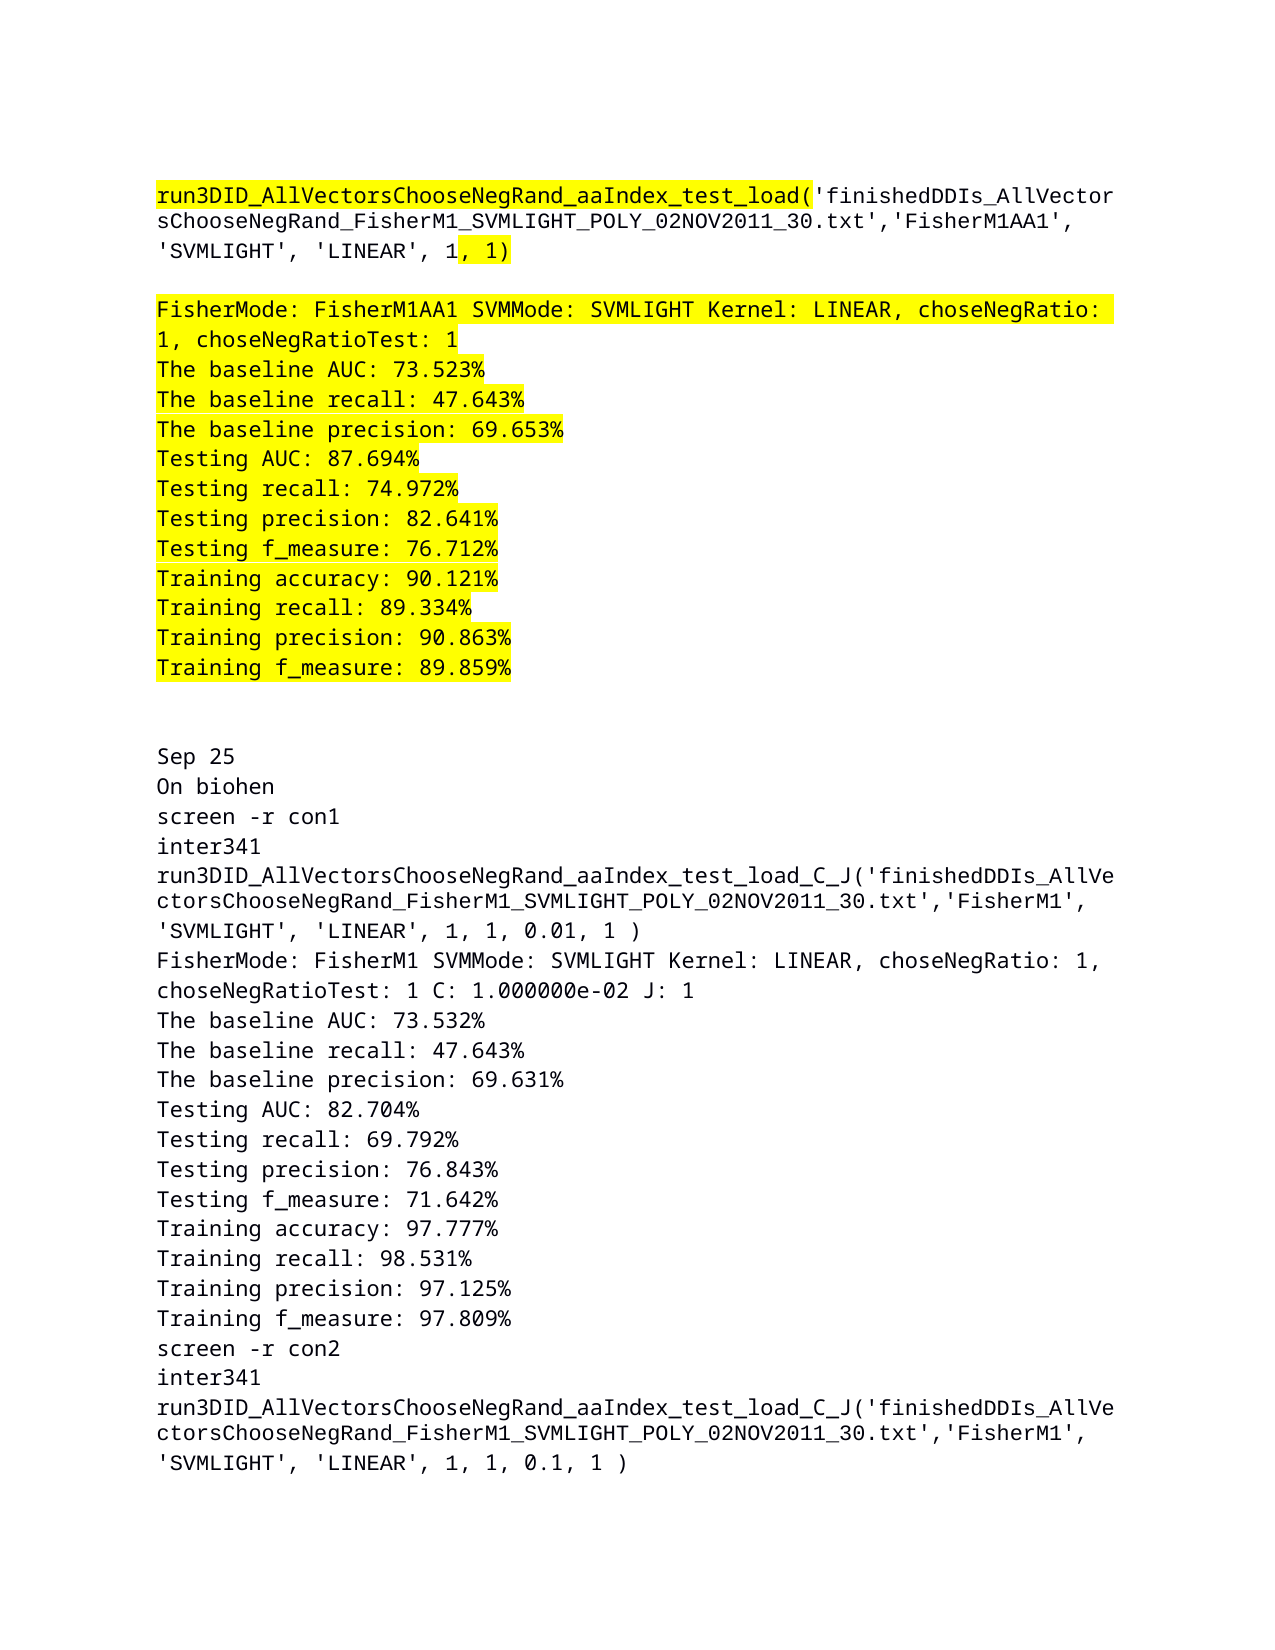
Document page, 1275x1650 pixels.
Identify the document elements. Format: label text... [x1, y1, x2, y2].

text inter341 [156, 1362, 1118, 1392]
text Training precision: 97.125% [156, 1273, 1118, 1303]
text Training accuracy: 97.777% [156, 1213, 1118, 1243]
text screen -r con1 [156, 801, 1118, 831]
text Testing AUC: 82.704% [156, 1094, 1118, 1124]
text The baseline recall: 47.643% [156, 1034, 1118, 1064]
text Testing recall: 69.792% [156, 1124, 1118, 1154]
text FisherMode: FisherM1 SVMMode: SVMLIGHT Kernel: LINEAR, choseNegRatio: 1, choseNegRatioTest: 1 C: 1.000000e-02 J: 1 [156, 945, 1118, 1005]
text run3DID_AllVectorsChooseNegRand_aaIndex_test_load_C_J('finishedDDIs_AllVectorsChooseNegRand_FisherM1_SVMLIGHT_POLY_02NOV2011_30.txt','FisherM1', 'SVMLIGHT', 'LINEAR', 1, 1, 0.01, 1 ) [156, 860, 1118, 945]
text Training f_measure: 97.809% [156, 1303, 1118, 1332]
text Sep 25 [156, 741, 1118, 771]
text On biohen [156, 771, 1118, 801]
text The baseline AUC: 73.532% [156, 1005, 1118, 1034]
text FisherMode: FisherM1AA1 SVMMode: SVMLIGHT Kernel: LINEAR, choseNegRatio: 1, choseNegRatioTest: 1 The baseline AUC: 73.523% The baseline recall: 47.643% The baseline precision: 69.653% Testing AUC: 87.694% Testing recall: 74.972% Testing precision: 82.641% Testing f_measure: 76.712% Training accuracy: 90.121% Training recall: 89.334% Training precision: 90.863% Training f_measure: 89.859% [156, 294, 1118, 682]
text Testing f_measure: 71.642% [156, 1183, 1118, 1213]
text Training recall: 98.531% [156, 1243, 1118, 1273]
text run3DID_AllVectorsChooseNegRand_aaIndex_test_load_C_J('finishedDDIs_AllVectorsChooseNegRand_FisherM1_SVMLIGHT_POLY_02NOV2011_30.txt','FisherM1', 'SVMLIGHT', 'LINEAR', 1, 1, 0.1, 1 ) [156, 1392, 1118, 1477]
text inter341 [156, 831, 1118, 860]
text screen -r con2 [156, 1332, 1118, 1362]
text run3DID_AllVectorsChooseNegRand_aaIndex_test_load('finishedDDIs_AllVectorsChooseNegRand_FisherM1_SVMLIGHT_POLY_02NOV2011_30.txt','FisherM1AA1', 'SVMLIGHT', 'LINEAR', 1, 1) [156, 180, 1118, 264]
text Testing precision: 76.843% [156, 1154, 1118, 1183]
text The baseline precision: 69.631% [156, 1064, 1118, 1094]
